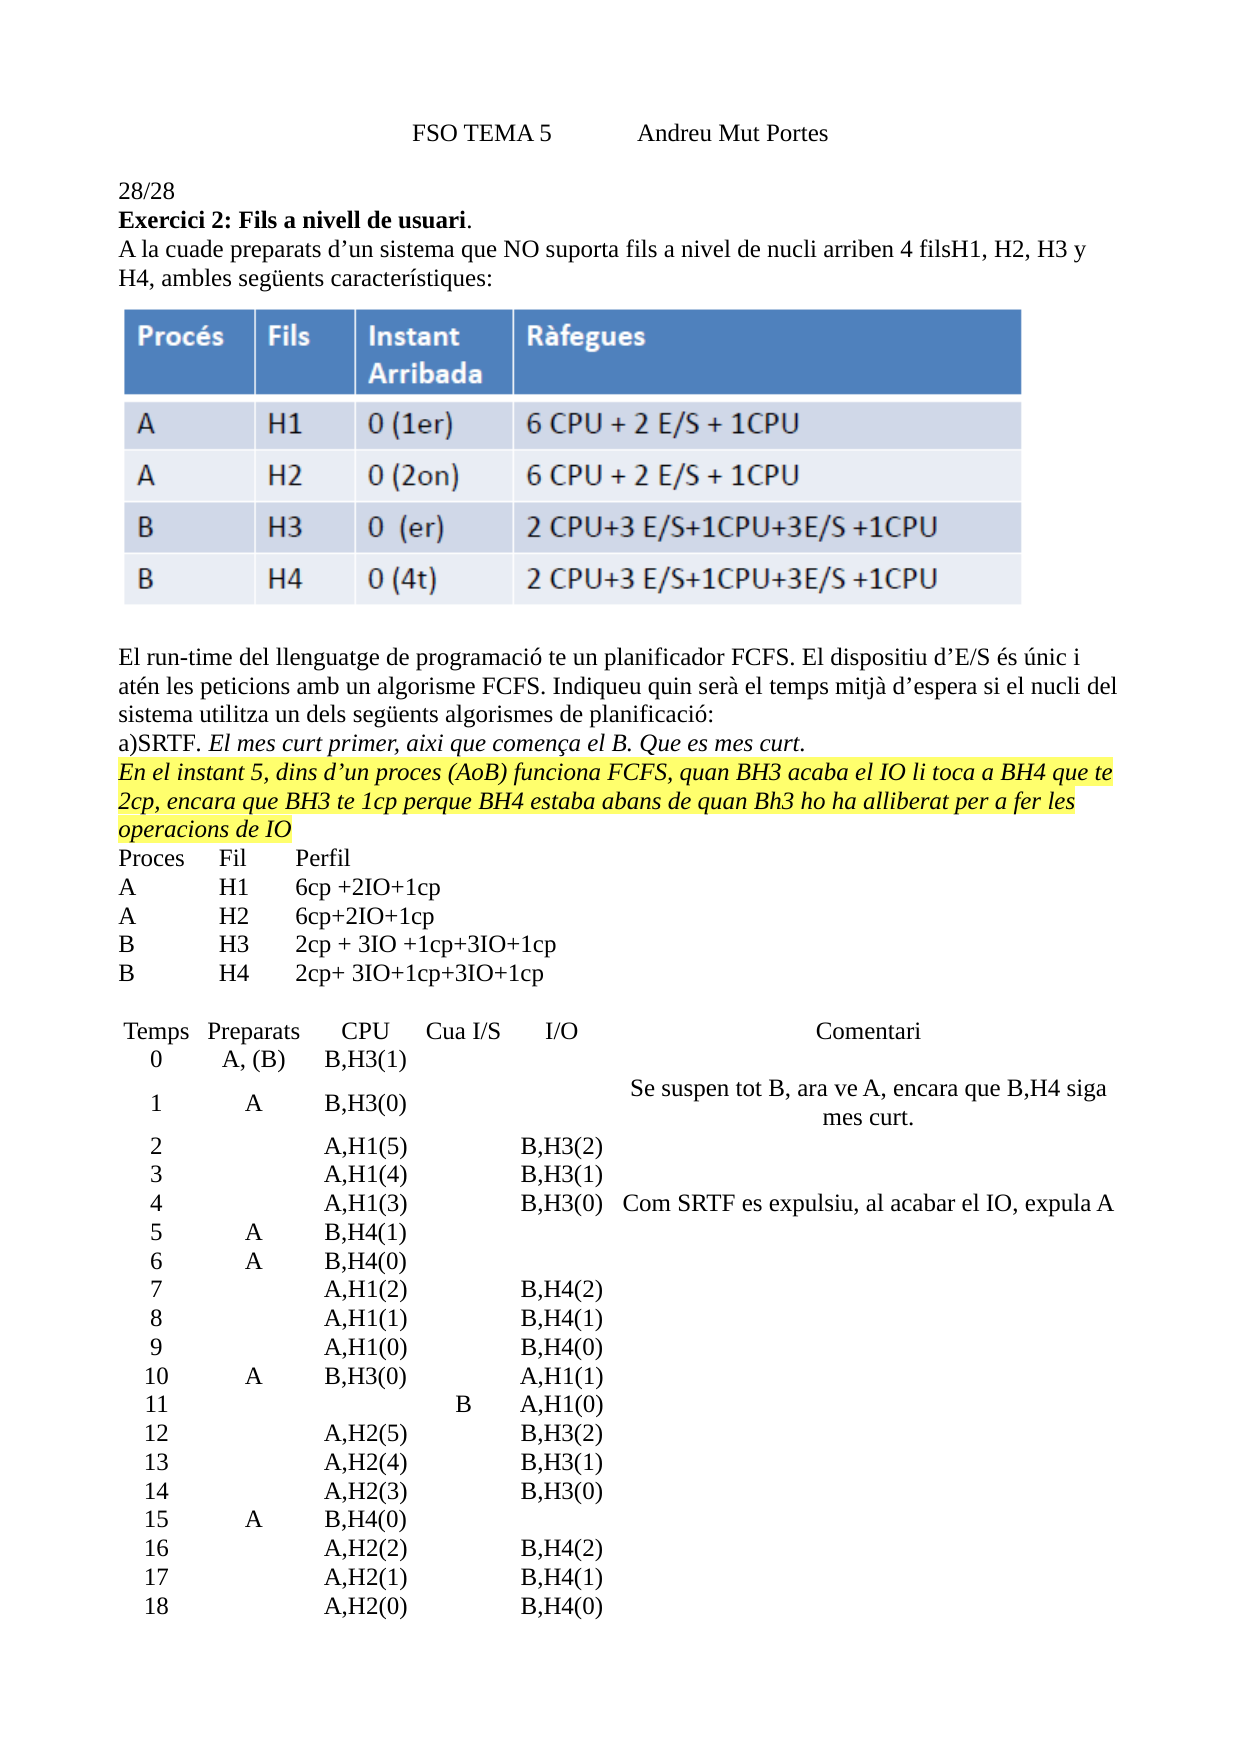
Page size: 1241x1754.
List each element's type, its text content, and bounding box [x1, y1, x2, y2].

table_cell 10 [118, 1361, 194, 1389]
table_cell [418, 1303, 509, 1332]
table_cell [509, 1217, 614, 1246]
table_cell [194, 1188, 312, 1217]
table_cell [194, 1303, 312, 1332]
table_cell [418, 1447, 509, 1476]
table_cell [418, 1045, 509, 1073]
table_cell [615, 1246, 1122, 1274]
table_cell A,H2(1) [313, 1562, 418, 1591]
table_cell [615, 1361, 1122, 1389]
table_cell [194, 1160, 312, 1188]
table_cell [194, 1275, 312, 1303]
text El run-time del llenguatge de programació te un planificador FCFS. El dispositiu d’E/S és únic i atén les peticions amb un algorisme FCFS. Indiqueu quin serà el temps mitjà d’espera si el nucli del sistema utilitza un dels següents algorismes de planificació: [118, 642, 1122, 728]
table_cell A,H2(2) [313, 1533, 418, 1562]
table_cell B,H4(1) [509, 1303, 614, 1332]
table_cell B,H3(2) [509, 1418, 614, 1447]
table_cell [615, 1447, 1122, 1476]
table_header Cua I/S [418, 1016, 509, 1044]
table_header Temps [118, 1016, 194, 1044]
table_cell [615, 1045, 1122, 1073]
table_cell B,H4(2) [509, 1275, 614, 1303]
table_cell [418, 1188, 509, 1217]
table_cell 4 [118, 1188, 194, 1217]
text 28/28 [118, 176, 1122, 205]
table_cell 2cp + 3IO +1cp+3IO+1cp [295, 930, 1122, 958]
table_cell [509, 1073, 614, 1131]
table_cell [194, 1591, 312, 1619]
table_cell [418, 1246, 509, 1274]
table_cell A,H1(1) [313, 1303, 418, 1332]
table_header Comentari [615, 1016, 1122, 1044]
table_cell A,H1(5) [313, 1131, 418, 1159]
table_header I/O [509, 1016, 614, 1044]
table_cell [615, 1332, 1122, 1361]
table_cell 8 [118, 1303, 194, 1332]
table_cell A,H2(3) [313, 1476, 418, 1504]
table_cell [418, 1217, 509, 1246]
table_cell A [118, 872, 219, 901]
table_cell 6cp+2IO+1cp [295, 901, 1122, 929]
table_cell 6 [118, 1246, 194, 1274]
table_cell [194, 1447, 312, 1476]
table_cell [194, 1533, 312, 1562]
table_cell [418, 1418, 509, 1447]
text En el instant 5, dins d’un proces (AoB) funciona FCFS, quan BH3 acaba el IO li toca a BH4 que te 2cp, encara que BH3 te 1cp perque BH4 estaba abans de quan Bh3 ho ha alliberat per a fer les operacions de IO [118, 757, 1122, 843]
table_cell [615, 1476, 1122, 1504]
table_cell 13 [118, 1447, 194, 1476]
table_cell A,H1(0) [313, 1332, 418, 1361]
table_cell 0 [118, 1045, 194, 1073]
table_cell [418, 1533, 509, 1562]
picture [109, 302, 1034, 614]
table_header Preparats [194, 1016, 312, 1044]
table_cell [418, 1476, 509, 1504]
table_cell B,H3(1) [509, 1447, 614, 1476]
table_cell 11 [118, 1390, 194, 1418]
table_cell 18 [118, 1591, 194, 1619]
table_cell A, (B) [194, 1045, 312, 1073]
table_cell [509, 1505, 614, 1533]
table_cell 5 [118, 1217, 194, 1246]
table_cell B,H4(2) [509, 1533, 614, 1562]
table_cell [509, 1045, 614, 1073]
table_cell A,H1(3) [313, 1188, 418, 1217]
text A la cuade preparats d’un sistema que NO suporta fils a nivel de nucli arriben 4 filsH1, H2, H3 y H4, ambles següents característiques: [118, 234, 1122, 291]
table_cell H1 [219, 872, 295, 901]
table_cell B,H4(0) [313, 1246, 418, 1274]
table_cell [509, 1246, 614, 1274]
table_cell [615, 1160, 1122, 1188]
table_header Fil [219, 843, 295, 872]
table_cell 3 [118, 1160, 194, 1188]
table_cell [615, 1418, 1122, 1447]
table_cell [194, 1131, 312, 1159]
table_cell A,H1(4) [313, 1160, 418, 1188]
table_cell [615, 1591, 1122, 1619]
table_cell [418, 1131, 509, 1159]
table_cell [418, 1332, 509, 1361]
table_cell [615, 1131, 1122, 1159]
table_cell [194, 1476, 312, 1504]
table_header Perfil [295, 843, 1122, 872]
table_cell [615, 1505, 1122, 1533]
table_cell B,H3(0) [313, 1073, 418, 1131]
table_cell [194, 1562, 312, 1591]
table_cell [418, 1275, 509, 1303]
table_cell 9 [118, 1332, 194, 1361]
table_cell [194, 1418, 312, 1447]
table_cell Com SRTF es expulsiu, al acabar el IO, expula A [615, 1188, 1122, 1217]
table_cell [615, 1562, 1122, 1591]
table_cell B,H3(2) [509, 1131, 614, 1159]
table_cell B [118, 930, 219, 958]
table_cell A [194, 1246, 312, 1274]
table_cell [615, 1390, 1122, 1418]
table_cell [194, 1332, 312, 1361]
table_cell [615, 1303, 1122, 1332]
table_cell 14 [118, 1476, 194, 1504]
table_cell H2 [219, 901, 295, 929]
table_cell A [194, 1505, 312, 1533]
table_cell H4 [219, 958, 295, 987]
table_cell 17 [118, 1562, 194, 1591]
table_cell B,H3(0) [313, 1361, 418, 1389]
table_cell B [118, 958, 219, 987]
table_cell [418, 1505, 509, 1533]
table_header Proces [118, 843, 219, 872]
table_cell A,H2(4) [313, 1447, 418, 1476]
table_cell A [194, 1361, 312, 1389]
table_cell [615, 1217, 1122, 1246]
table_cell 6cp +2IO+1cp [295, 872, 1122, 901]
table_cell B,H3(0) [509, 1476, 614, 1504]
table_cell A,H1(1) [509, 1361, 614, 1389]
table_cell 2 [118, 1131, 194, 1159]
table_cell [313, 1390, 418, 1418]
table_cell A,H2(5) [313, 1418, 418, 1447]
table_cell [418, 1591, 509, 1619]
table_cell A,H2(0) [313, 1591, 418, 1619]
text Exercici 2: Fils a nivell de usuari. [118, 205, 1122, 234]
table_cell [194, 1390, 312, 1418]
table_cell B,H4(0) [509, 1591, 614, 1619]
table_cell [418, 1562, 509, 1591]
table_header CPU [313, 1016, 418, 1044]
table_cell B,H3(1) [509, 1160, 614, 1188]
table_cell A [194, 1217, 312, 1246]
table_cell 2cp+ 3IO+1cp+3IO+1cp [295, 958, 1122, 987]
table_cell A [118, 901, 219, 929]
table_cell 16 [118, 1533, 194, 1562]
table_cell B,H4(1) [313, 1217, 418, 1246]
table_cell 15 [118, 1505, 194, 1533]
table_cell Se suspen tot B, ara ve A, encara que B,H4 siga mes curt. [615, 1073, 1122, 1131]
table_cell [418, 1160, 509, 1188]
table_cell [615, 1533, 1122, 1562]
table_cell A,H1(2) [313, 1275, 418, 1303]
table_cell [615, 1275, 1122, 1303]
table_cell B [418, 1390, 509, 1418]
table_cell 12 [118, 1418, 194, 1447]
text a)SRTF. El mes curt primer, aixi que comença el B. Que es mes curt. [118, 728, 1122, 757]
table_cell A [194, 1073, 312, 1131]
table_cell B,H3(0) [509, 1188, 614, 1217]
table_cell B,H4(1) [509, 1562, 614, 1591]
table_cell A,H1(0) [509, 1390, 614, 1418]
table_cell B,H4(0) [509, 1332, 614, 1361]
table_cell B,H3(1) [313, 1045, 418, 1073]
table_cell 1 [118, 1073, 194, 1131]
table_cell [418, 1073, 509, 1131]
table_cell [418, 1361, 509, 1389]
table_cell H3 [219, 930, 295, 958]
table_cell B,H4(0) [313, 1505, 418, 1533]
table_cell 7 [118, 1275, 194, 1303]
